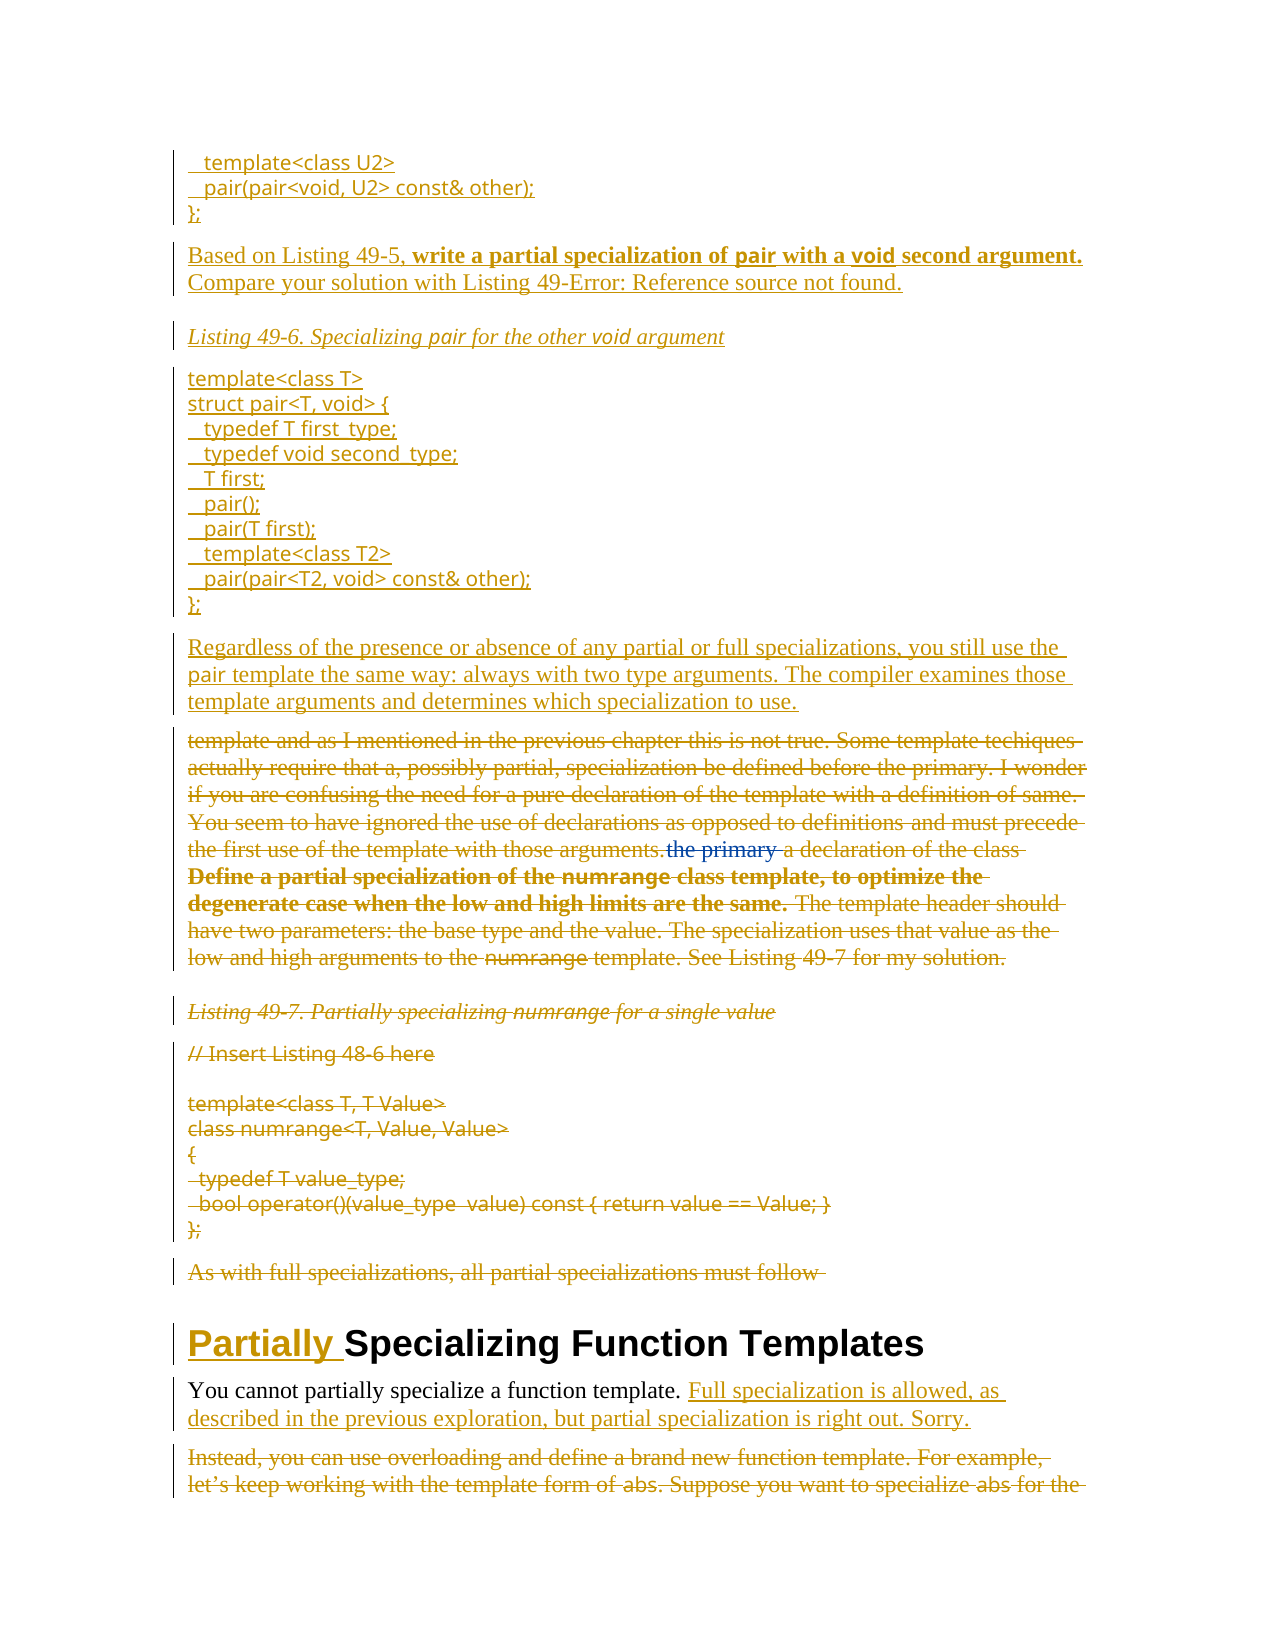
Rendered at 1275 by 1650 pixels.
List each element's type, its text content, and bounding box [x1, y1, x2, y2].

text pair(pair<void, U2> const& other); [187, 175, 1072, 200]
subtitle Partially Specializing Function Templates [187, 1323, 1087, 1365]
text T first; [187, 467, 1072, 492]
text pair(T first); [187, 517, 1072, 542]
text }; [187, 200, 1072, 225]
text pair(pair<T2, void> const& other); [187, 567, 1072, 592]
text }; [187, 592, 1072, 617]
text template<class T> [187, 367, 1072, 392]
text typedef T first_type; [187, 417, 1072, 442]
text typedef void second_type; [187, 442, 1072, 467]
text template<class U2> [187, 150, 1072, 175]
text You cannot partially specialize a function template. Full specialization is allowed, as described in the previous exploration, but partial specialization is right out. Sorry. [187, 1377, 1087, 1431]
text Based on Listing 49-5, write a partial specialization of pair with a void second argument. Compare your solution with Listing 49-. [187, 242, 1087, 296]
text Listing 49-6. Specializing pair for the other void argument [187, 321, 1087, 350]
text Regardless of the presence or absence of any partial or full specializations, you still use the pair template the same way: always with two type arguments. The compiler examines those template arguments and determines which specialization to use. [187, 633, 1087, 714]
text pair(); [187, 492, 1072, 517]
text struct pair<T, void> { [187, 392, 1072, 417]
text template<class T2> [187, 542, 1072, 567]
